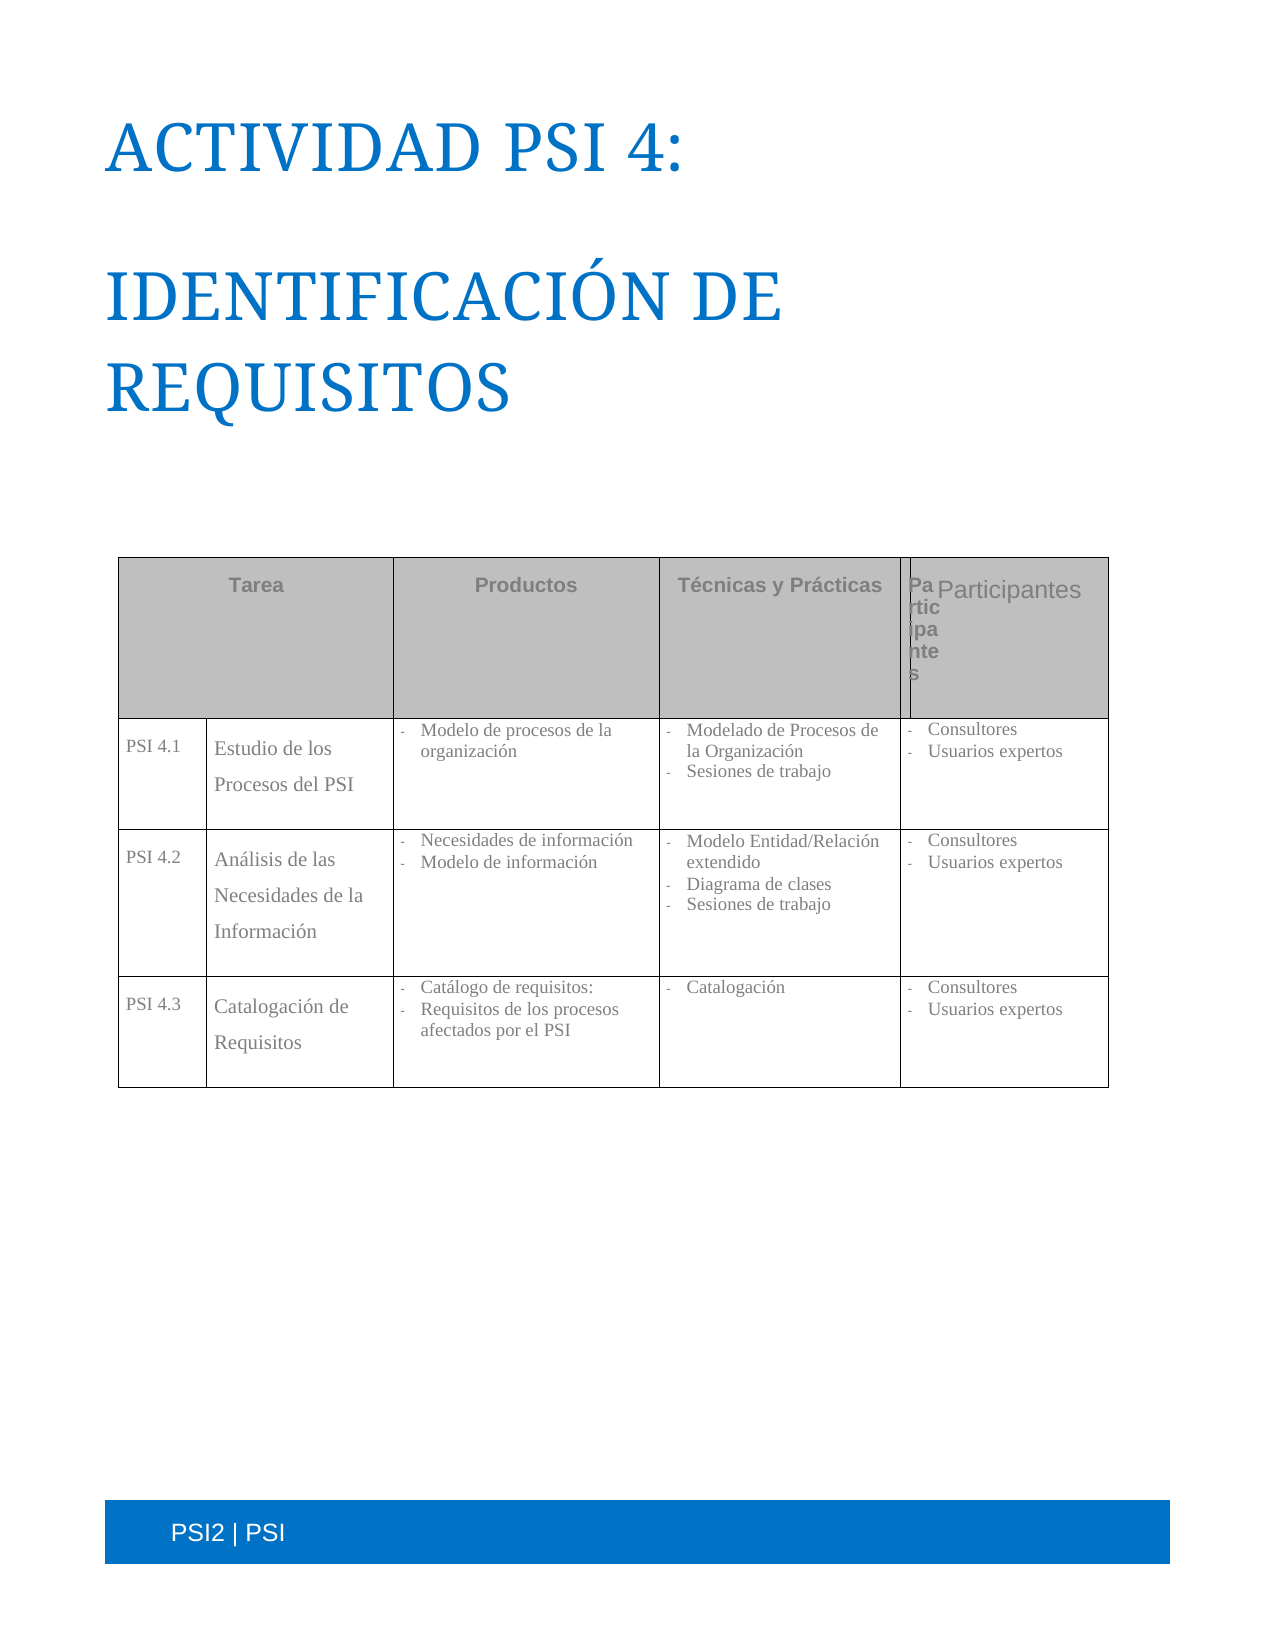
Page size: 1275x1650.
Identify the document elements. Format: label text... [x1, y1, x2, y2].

table_cell Catálogo de requisitos: Requisitos de los procesos afectados por el PSI [394, 977, 659, 1087]
table_cell PSI 4.3 [119, 977, 206, 1087]
table_cell Catalogación [660, 977, 900, 1087]
table_cell PSI 4.1 [119, 719, 206, 829]
table_header Tarea [119, 558, 393, 718]
table_cell Consultores Usuarios expertos [901, 719, 1108, 829]
table_cell Modelo de procesos de la organización [394, 719, 659, 829]
table_cell PSI 4.2 [119, 830, 206, 976]
table_cell Estudio de los Procesos del PSI [207, 719, 393, 829]
table_cell Modelado de Procesos de la Organización Sesiones de trabajo [660, 719, 900, 829]
table_cell Necesidades de información Modelo de información [394, 830, 659, 976]
table_cell Modelo Entidad/Relación extendido Diagrama de clases Sesiones de trabajo [660, 830, 900, 976]
table_header Productos [394, 558, 659, 718]
table_cell Consultores Usuarios expertos [901, 977, 1108, 1087]
table_cell Catalogación de Requisitos [207, 977, 393, 1087]
subtitle ACTIVIDAD PSI 4: [105, 100, 1170, 191]
table_header Participantes [911, 558, 1108, 718]
table_header Técnicas y Prácticas [660, 558, 900, 718]
table_cell Análisis de las Necesidades de la Información [207, 830, 393, 976]
table_header Participantes [901, 558, 910, 718]
subtitle IdentificACIÓN de requisitos [105, 249, 1170, 431]
table_cell Consultores Usuarios expertos [901, 830, 1108, 976]
